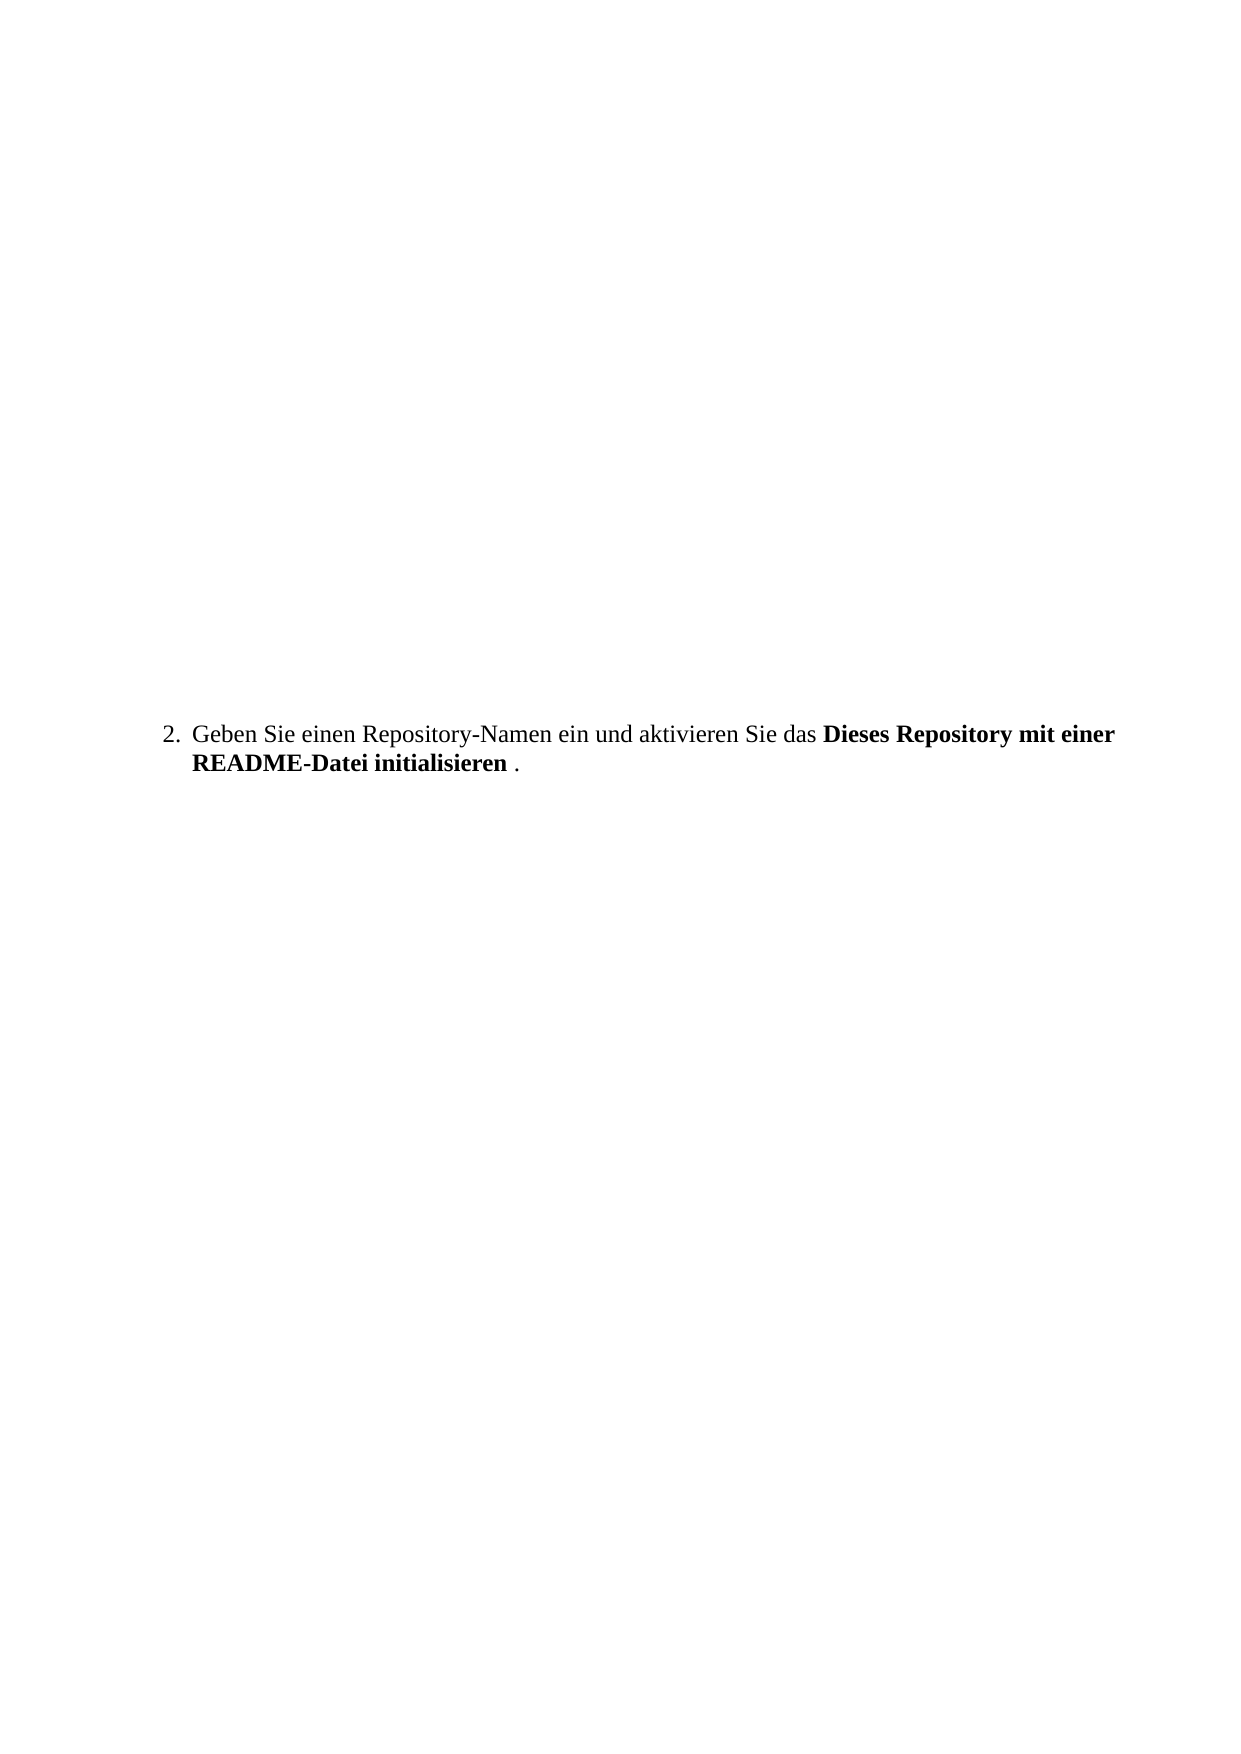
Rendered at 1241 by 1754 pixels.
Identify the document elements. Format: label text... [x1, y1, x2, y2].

list Geben Sie einen Repository-Namen ein und aktivieren Sie das Dieses Repository mit einer README-Datei initialisieren . [162, 719, 1122, 776]
